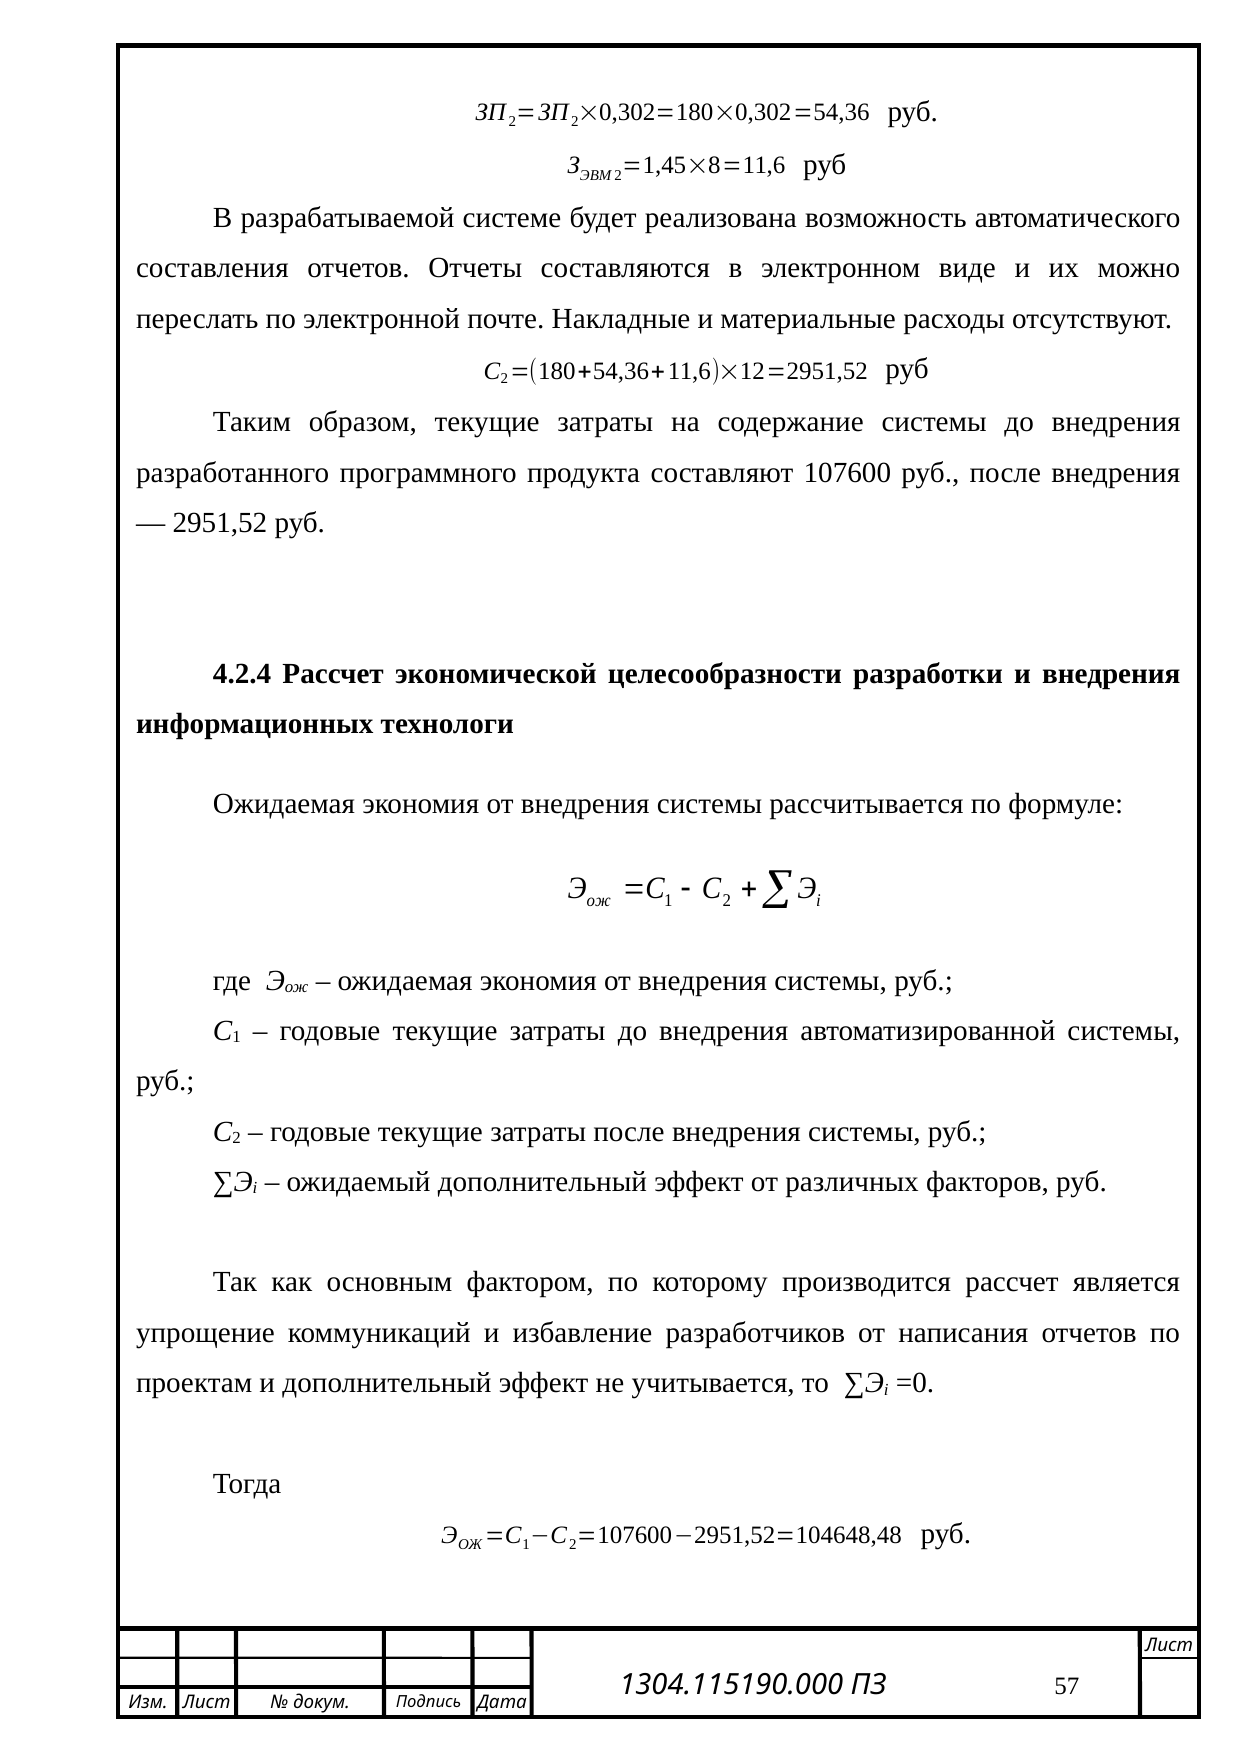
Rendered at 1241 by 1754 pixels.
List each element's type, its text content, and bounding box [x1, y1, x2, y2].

text Так как основным фактором, по которому производится рассчет является упрощение коммуникаций и избавление разработчиков от написания отчетов по проектам и дополнительный эффект не учитывается, то ∑Эi =0. [136, 1264, 1181, 1399]
text Тогда [136, 1466, 1181, 1499]
text руб. [136, 1516, 1181, 1553]
text В разрабатываемой системе будет реализована возможность автоматического составления отчетов. Отчеты составляются в электронном виде и их можно переслать по электронной почте. Накладные и материальные расходы отсутствуют. [136, 200, 1181, 334]
text С2 – годовые текущие затраты после внедрения системы, руб.; [136, 1114, 1181, 1147]
text 4.2.4 Рассчет экономической целесообразности разработки и внедрения информационных технологи [136, 656, 1181, 740]
text ∑Эi – ожидаемый дополнительный эффект от различных факторов, руб. [136, 1164, 1181, 1197]
text руб. [136, 94, 1181, 130]
text руб [136, 351, 1181, 388]
text где Эож – ожидаемая экономия от внедрения системы, руб.; [136, 963, 1181, 996]
text Ожидаемая экономия от внедрения системы рассчитывается по формуле: [136, 786, 1181, 819]
text С1 – годовые текущие затраты до внедрения автоматизированной системы, руб.; [136, 1013, 1181, 1097]
text руб [136, 147, 1181, 183]
text Таким образом, текущие затраты на содержание системы до внедрения разработанного программного продукта составляют 107600 руб., после внедрения — 2951,52 руб. [136, 404, 1181, 538]
